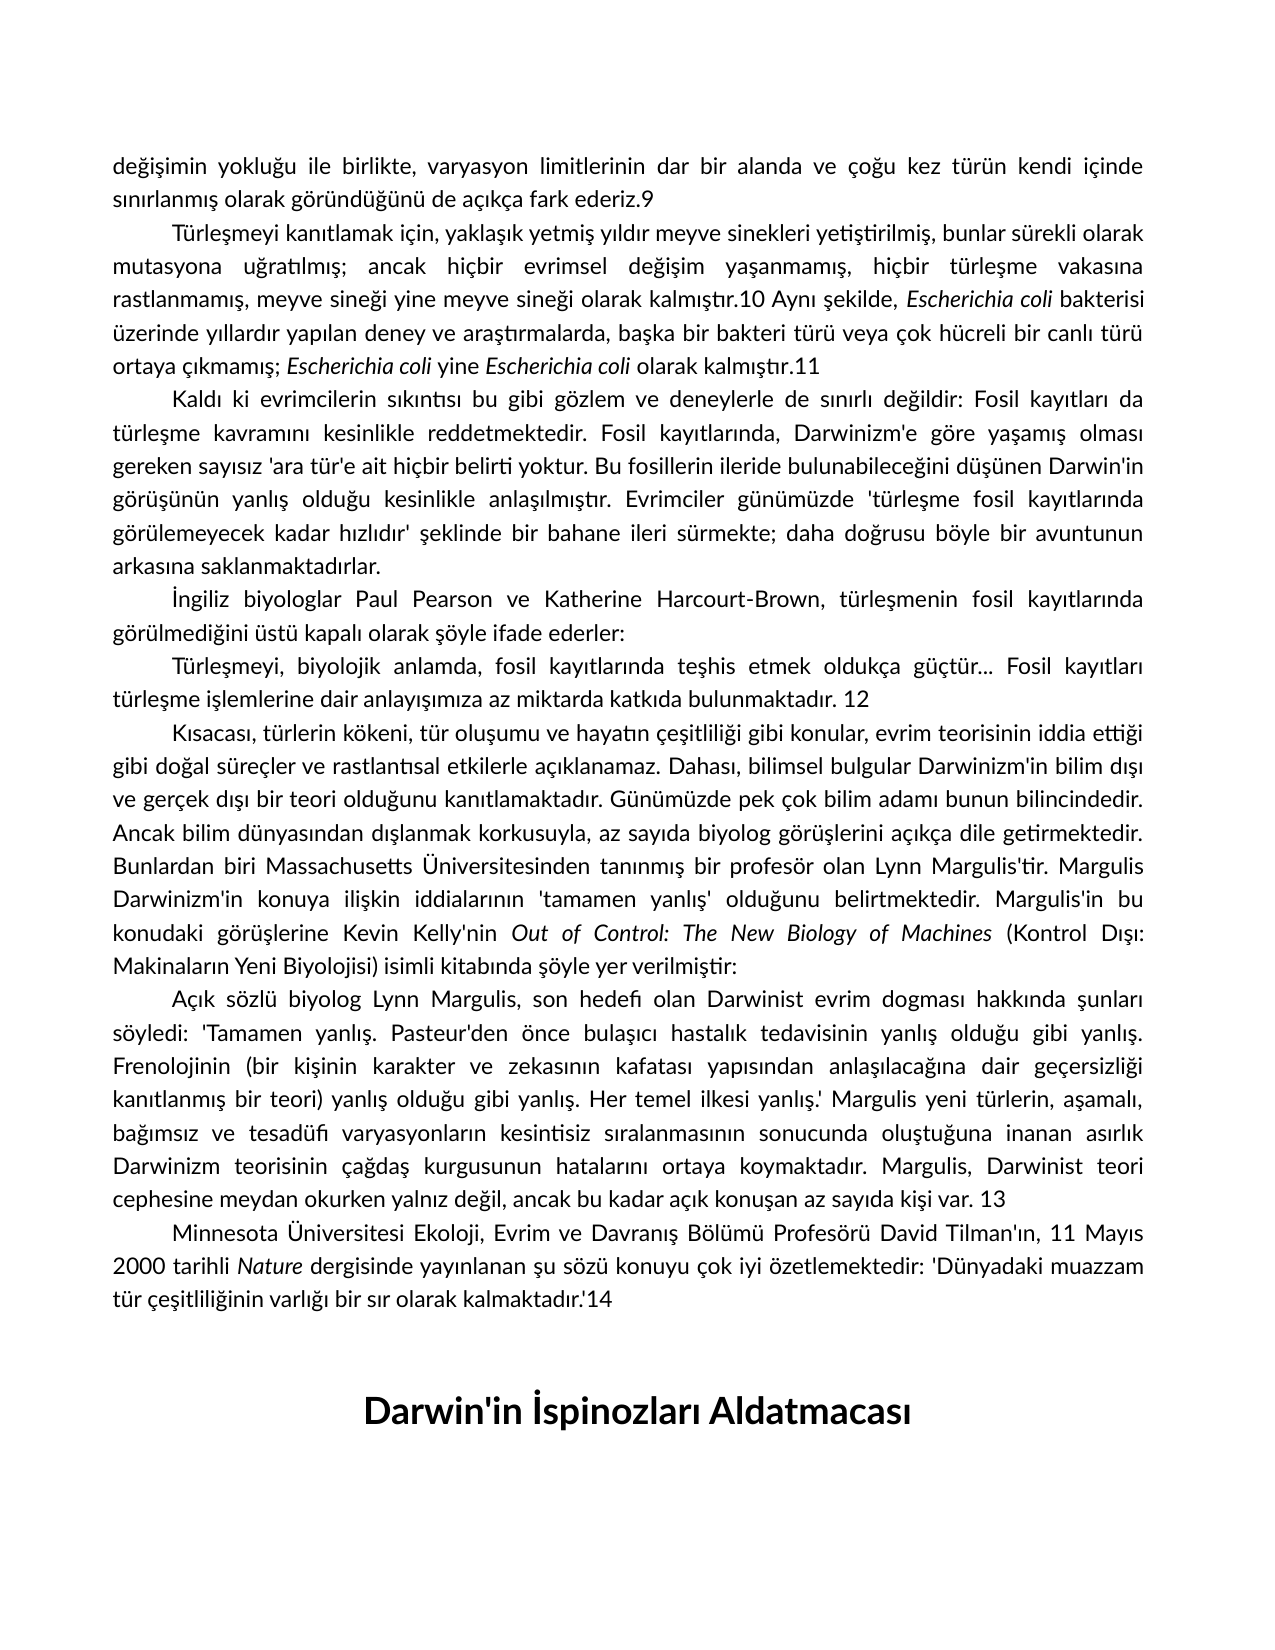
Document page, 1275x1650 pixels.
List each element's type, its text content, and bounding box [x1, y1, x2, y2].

text Türleşmeyi kanıtlamak için, yaklaşık yetmiş yıldır meyve sinekleri yetiştirilmiş, bunlar sürekli olarak mutasyona uğratılmış; ancak hiçbir evrimsel değişim yaşanmamış, hiçbir türleşme vakasına rastlanmamış, meyve sineği yine meyve sineği olarak kalmıştır.10 Aynı şekilde, Escherichia coli bakterisi üzerinde yıllardır yapılan deney ve araştırmalarda, başka bir bakteri türü veya çok hücreli bir canlı türü ortaya çıkmamış; Escherichia coli yine Escherichia coli olarak kalmıştır.11 [112, 214, 1145, 381]
text Kaldı ki evrimcilerin sıkıntısı bu gibi gözlem ve deneylerle de sınırlı değildir: Fosil kayıtları da türleşme kavramını kesinlikle reddetmektedir. Fosil kayıtlarında, Darwinizm'e göre yaşamış olması gereken sayısız 'ara tür'e ait hiçbir belirti yoktur. Bu fosillerin ileride bulunabileceğini düşünen Darwin'in görüşünün yanlış olduğu kesinlikle anlaşılmıştır. Evrimciler günümüzde 'türleşme fosil kayıtlarında görülemeyecek kadar hızlıdır' şeklinde bir bahane ileri sürmekte; daha doğrusu böyle bir avuntunun arkasına saklanmaktadırlar. [112, 381, 1145, 581]
subtitle Darwin'in İspinozları Aldatmacası [112, 1387, 1162, 1432]
text Türleşmeyi, biyolojik anlamda, fosil kayıtlarında teşhis etmek oldukça güçtür... Fosil kayıtları türleşme işlemlerine dair anlayışımıza az miktarda katkıda bulunmaktadır. 12 [112, 648, 1145, 714]
text İngiliz biyologlar Paul Pearson ve Katherine Harcourt-Brown, türleşmenin fosil kayıtlarında görülmediğini üstü kapalı olarak şöyle ifade ederler: [112, 581, 1145, 648]
text Minnesota Üniversitesi Ekoloji, Evrim ve Davranış Bölümü Profesörü David Tilman'ın, 11 Mayıs 2000 tarihli Nature dergisinde yayınlanan şu sözü konuyu çok iyi özetlemektedir: 'Dünyadaki muazzam tür çeşitliliğinin varlığı bir sır olarak kalmaktadır.'14 [112, 1214, 1145, 1314]
text değişimin yokluğu ile birlikte, varyasyon limitlerinin dar bir alanda ve çoğu kez türün kendi içinde sınırlanmış olarak göründüğünü de açıkça fark ederiz.9 [112, 148, 1145, 214]
text Açık sözlü biyolog Lynn Margulis, son hedefi olan Darwinist evrim dogması hakkında şunları söyledi: 'Tamamen yanlış. Pasteur'den önce bulaşıcı hastalık tedavisinin yanlış olduğu gibi yanlış. Frenolojinin (bir kişinin karakter ve zekasının kafatası yapısından anlaşılacağına dair geçersizliği kanıtlanmış bir teori) yanlış olduğu gibi yanlış. Her temel ilkesi yanlış.' Margulis yeni türlerin, aşamalı, bağımsız ve tesadüfi varyasyonların kesintisiz sıralanmasının sonucunda oluştuğuna inanan asırlık Darwinizm teorisinin çağdaş kurgusunun hatalarını ortaya koymaktadır. Margulis, Darwinist teori cephesine meydan okurken yalnız değil, ancak bu kadar açık konuşan az sayıda kişi var. 13 [112, 981, 1145, 1214]
text Kısacası, türlerin kökeni, tür oluşumu ve hayatın çeşitliliği gibi konular, evrim teorisinin iddia ettiği gibi doğal süreçler ve rastlantısal etkilerle açıklanamaz. Dahası, bilimsel bulgular Darwinizm'in bilim dışı ve gerçek dışı bir teori olduğunu kanıtlamaktadır. Günümüzde pek çok bilim adamı bunun bilincindedir. Ancak bilim dünyasından dışlanmak korkusuyla, az sayıda biyolog görüşlerini açıkça dile getirmektedir. Bunlardan biri Massachusetts Üniversitesinden tanınmış bir profesör olan Lynn Margulis'tir. Margulis Darwinizm'in konuya ilişkin iddialarının 'tamamen yanlış' olduğunu belirtmektedir. Margulis'in bu konudaki görüşlerine Kevin Kelly'nin Out of Control: The New Biology of Machines (Kontrol Dışı: Makinaların Yeni Biyolojisi) isimli kitabında şöyle yer verilmiştir: [112, 714, 1145, 981]
